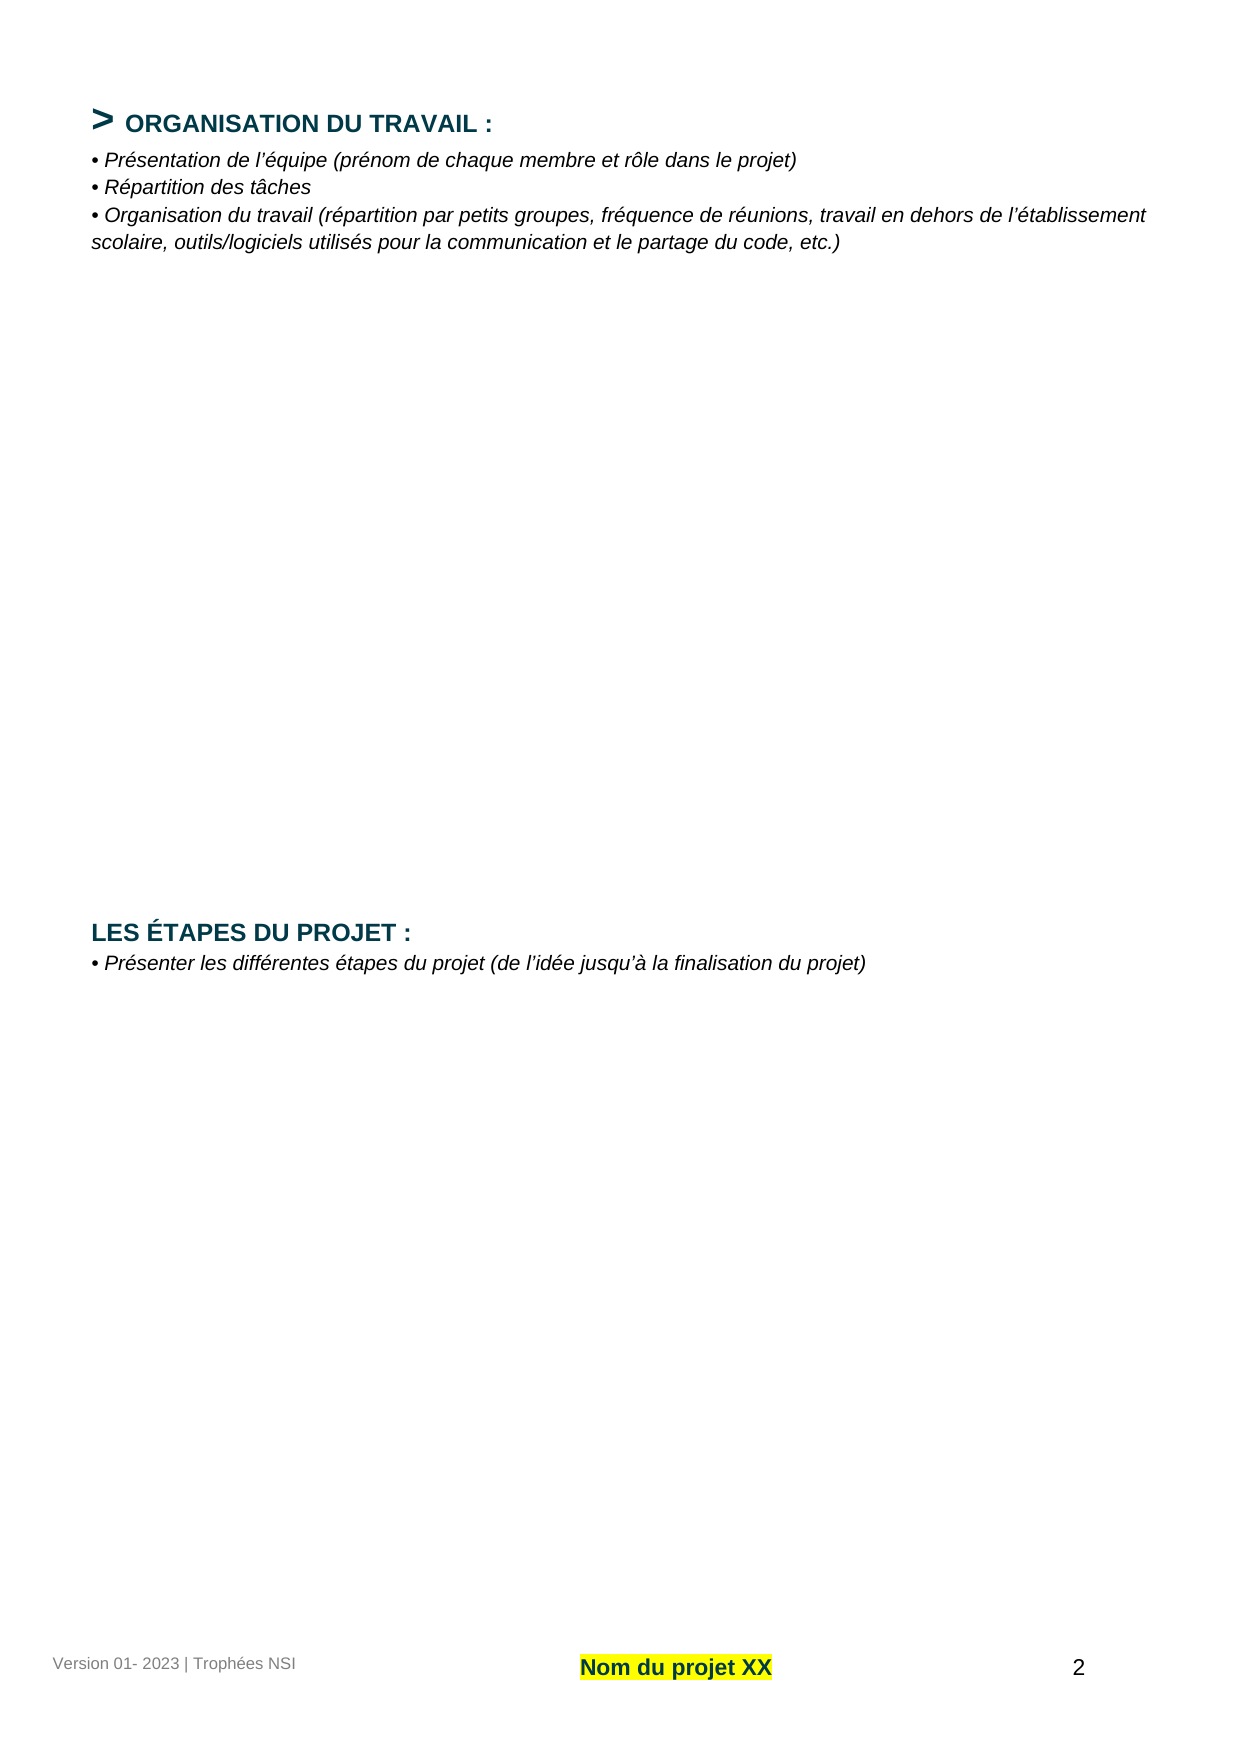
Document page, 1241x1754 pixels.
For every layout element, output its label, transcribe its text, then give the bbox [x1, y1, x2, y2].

text • Présentation de l’équipe (prénom de chaque membre et rôle dans le projet) [91, 147, 1149, 171]
text LES ÉTAPES DU PROJET : [91, 918, 1149, 947]
text • Répartition des tâches [91, 175, 1149, 199]
text > ORGANISATION DU TRAVAIL : [91, 95, 1149, 141]
text • Présenter les différentes étapes du projet (de l’idée jusqu’à la finalisation du projet) [91, 951, 1149, 975]
text • Organisation du travail (répartition par petits groupes, fréquence de réunions, travail en dehors de l’établissement scolaire, outils/logiciels utilisés pour la communication et le partage du code, etc.) [91, 202, 1149, 254]
